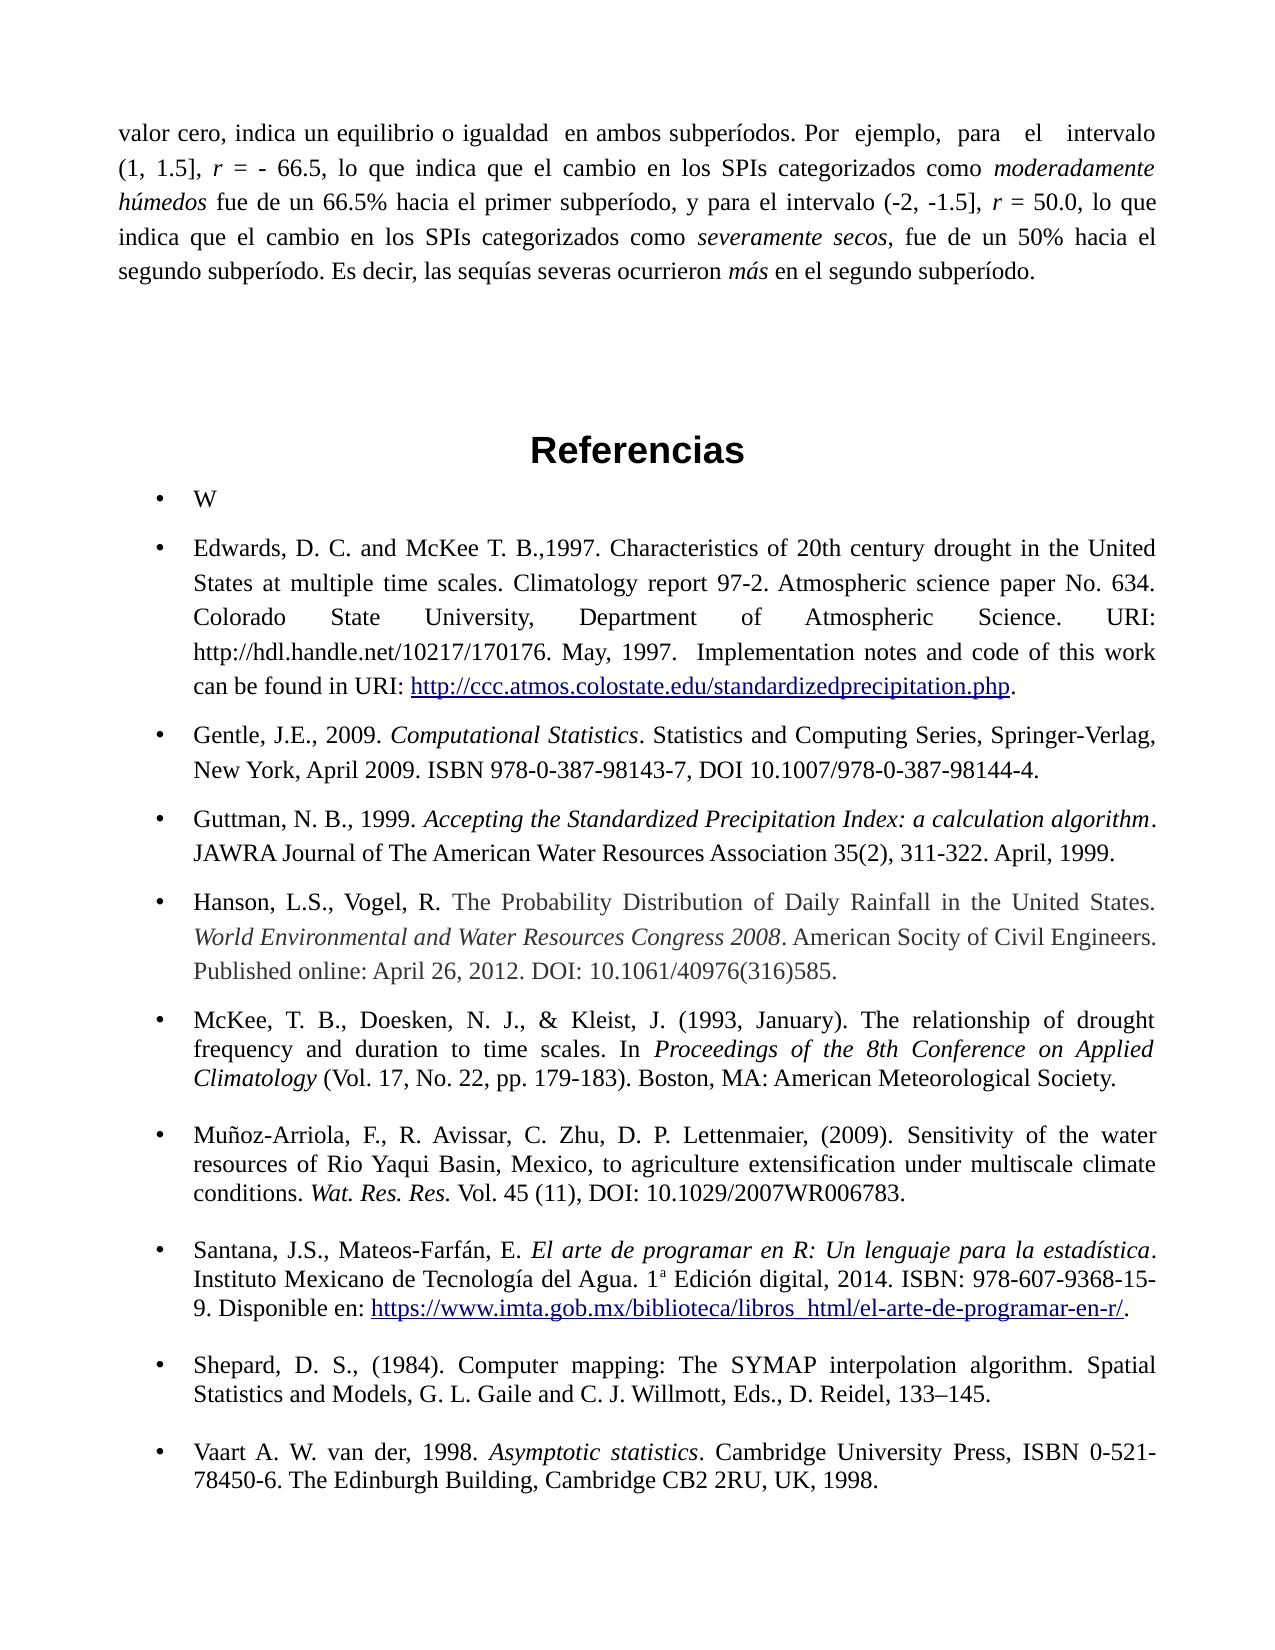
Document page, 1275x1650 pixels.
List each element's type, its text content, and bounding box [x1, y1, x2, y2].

list Guttman, N. B., 1999. Accepting the Standardized Precipitation Index: a calculation algorithm. JAWRA Journal of The American Water Resources Association 35(2), 311-322. April, 1999. [156, 804, 1157, 867]
list Hanson, L.S., Vogel, R. The Probability Distribution of Daily Rainfall in the United States. World Environmental and Water Resources Congress 2008. American Socity of Civil Engineers. Published online: April 26, 2012. DOI: 10.1061/40976(316)585. [156, 887, 1157, 985]
list McKee, T. B., Doesken, N. J., & Kleist, J. (1993, January). The relationship of drought frequency and duration to time scales. In Proceedings of the 8th Conference on Applied Climatology (Vol. 17, No. 22, pp. 179-183). Boston, MA: American Meteorological Society. [156, 1006, 1157, 1092]
list Vaart A. W. van der, 1998. Asymptotic statistics. Cambridge University Press, ISBN 0-521-78450-6. The Edinburgh Building, Cambridge CB2 2RU, UK, 1998. [156, 1437, 1157, 1494]
text valor cero, indica un equilibrio o igualdad en ambos subperíodos. Por ejemplo, para el intervalo (1, 1.5], r = - 66.5, lo que indica que el cambio en los SPIs categorizados como moderadamente húmedos fue de un 66.5% hacia el primer subperíodo, y para el intervalo (-2, -1.5], r = 50.0, lo que indica que el cambio en los SPIs categorizados como severamente secos, fue de un 50% hacia el segundo subperíodo. Es decir, las sequías severas ocurrieron más en el segundo subperíodo. [118, 118, 1157, 285]
list Gentle, J.E., 2009. Computational Statistics. Statistics and Computing Series, Springer-Verlag, New York, April 2009. ISBN 978-0-387-98143-7, DOI 10.1007/978-0-387-98144-4. [156, 720, 1157, 784]
subtitle Referencias [118, 428, 1157, 472]
list W [156, 484, 1157, 513]
list Shepard, D. S., (1984). Computer mapping: The SYMAP interpolation algorithm. Spatial Statistics and Models, G. L. Gaile and C. J. Willmott, Eds., D. Reidel, 133–145. [156, 1351, 1157, 1408]
list Edwards, D. C. and McKee T. B.,1997. Characteristics of 20th century drought in the United States at multiple time scales. Climatology report 97-2. Atmospheric science paper No. 634. Colorado State University, Department of Atmospheric Science. URI: http://hdl.handle.net/10217/170176. May, 1997. Implementation notes and code of this work can be found in URI: http://ccc.atmos.colostate.edu/standardizedprecipitation.php. [156, 533, 1157, 700]
list Muñoz-Arriola, F., R. Avissar, C. Zhu, D. P. Lettenmaier, (2009). Sensitivity of the water resources of Rio Yaqui Basin, Mexico, to agriculture extensification under multiscale climate conditions. Wat. Res. Res. Vol. 45 (11), DOI: 10.1029/2007WR006783. [156, 1121, 1157, 1207]
list Santana, J.S., Mateos-Farfán, E. El arte de programar en R: Un lenguaje para la estadística. Instituto Mexicano de Tecnología del Agua. 1a Edición digital, 2014. ISBN: 978-607-9368-15-9. Disponible en: https://www.imta.gob.mx/biblioteca/libros_html/el-arte-de-programar-en-r/. [156, 1236, 1157, 1322]
